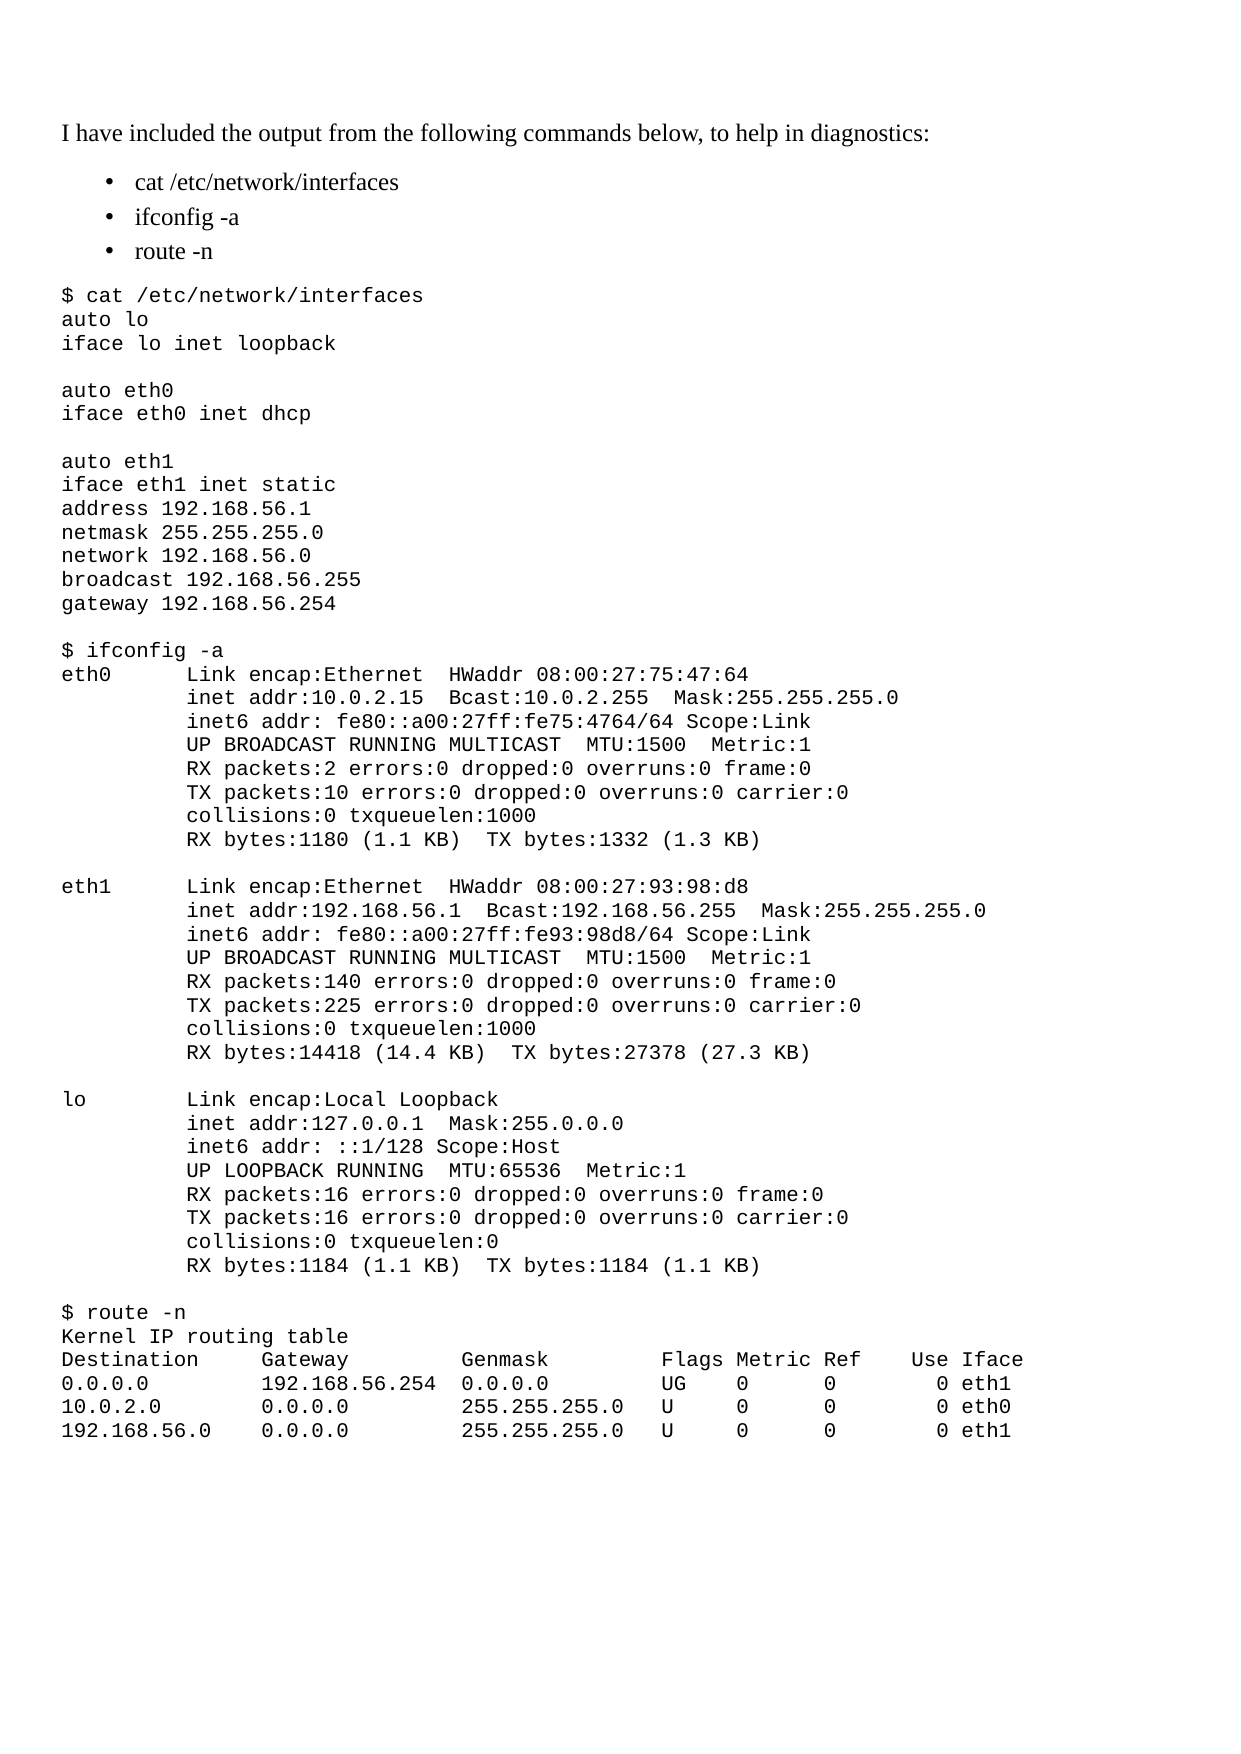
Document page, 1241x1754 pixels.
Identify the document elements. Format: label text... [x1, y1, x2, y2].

text RX packets:2 errors:0 dropped:0 overruns:0 frame:0 [61, 758, 1181, 782]
text iface lo inet loopback [61, 332, 1181, 356]
text inet addr:10.0.2.15 Bcast:10.0.2.255 Mask:255.255.255.0 [61, 687, 1181, 711]
text network 192.168.56.0 [61, 545, 1181, 569]
text inet6 addr: fe80::a00:27ff:fe75:4764/64 Scope:Link [61, 711, 1181, 734]
text TX packets:10 errors:0 dropped:0 overruns:0 carrier:0 [61, 782, 1181, 805]
text inet6 addr: fe80::a00:27ff:fe93:98d8/64 Scope:Link [61, 924, 1181, 947]
text UP LOOPBACK RUNNING MTU:65536 Metric:1 [61, 1160, 1181, 1184]
text inet addr:192.168.56.1 Bcast:192.168.56.255 Mask:255.255.255.0 [61, 900, 1181, 924]
text Kernel IP routing table [61, 1326, 1181, 1349]
text $ ifconfig -a [61, 640, 1181, 663]
text Destination Gateway Genmask Flags Metric Ref Use Iface [61, 1349, 1181, 1373]
text 192.168.56.0 0.0.0.0 255.255.255.0 U 0 0 0 eth1 [61, 1420, 1181, 1444]
list route -n [105, 236, 1181, 265]
text 10.0.2.0 0.0.0.0 255.255.255.0 U 0 0 0 eth0 [61, 1397, 1181, 1420]
text gateway 192.168.56.254 [61, 593, 1181, 616]
text RX bytes:1184 (1.1 KB) TX bytes:1184 (1.1 KB) [61, 1255, 1181, 1278]
text eth1 Link encap:Ethernet HWaddr 08:00:27:93:98:d8 [61, 876, 1181, 900]
text RX bytes:14418 (14.4 KB) TX bytes:27378 (27.3 KB) [61, 1042, 1181, 1066]
text eth0 Link encap:Ethernet HWaddr 08:00:27:75:47:64 [61, 663, 1181, 687]
text iface eth0 inet dhcp [61, 403, 1181, 427]
list ifconfig -a [105, 202, 1181, 230]
text RX packets:16 errors:0 dropped:0 overruns:0 frame:0 [61, 1184, 1181, 1207]
text inet addr:127.0.0.1 Mask:255.0.0.0 [61, 1113, 1181, 1136]
text address 192.168.56.1 [61, 498, 1181, 522]
text collisions:0 txqueuelen:0 [61, 1231, 1181, 1255]
text iface eth1 inet static [61, 474, 1181, 498]
text TX packets:225 errors:0 dropped:0 overruns:0 carrier:0 [61, 994, 1181, 1018]
text $ route -n [61, 1302, 1181, 1326]
text auto eth1 [61, 451, 1181, 474]
text broadcast 192.168.56.255 [61, 569, 1181, 593]
text collisions:0 txqueuelen:1000 [61, 805, 1181, 829]
text inet6 addr: ::1/128 Scope:Host [61, 1136, 1181, 1160]
list cat /etc/network/interfaces [105, 167, 1181, 196]
text TX packets:16 errors:0 dropped:0 overruns:0 carrier:0 [61, 1207, 1181, 1231]
text UP BROADCAST RUNNING MULTICAST MTU:1500 Metric:1 [61, 947, 1181, 971]
text I have included the output from the following commands below, to help in diagnostics: [61, 118, 1181, 147]
text 0.0.0.0 192.168.56.254 0.0.0.0 UG 0 0 0 eth1 [61, 1373, 1181, 1397]
text auto eth0 [61, 380, 1181, 403]
text netmask 255.255.255.0 [61, 522, 1181, 545]
text auto lo [61, 309, 1181, 332]
text UP BROADCAST RUNNING MULTICAST MTU:1500 Metric:1 [61, 734, 1181, 758]
text RX packets:140 errors:0 dropped:0 overruns:0 frame:0 [61, 971, 1181, 994]
text RX bytes:1180 (1.1 KB) TX bytes:1332 (1.3 KB) [61, 829, 1181, 853]
text collisions:0 txqueuelen:1000 [61, 1018, 1181, 1042]
text $ cat /etc/network/interfaces [61, 285, 1181, 309]
text lo Link encap:Local Loopback [61, 1089, 1181, 1113]
